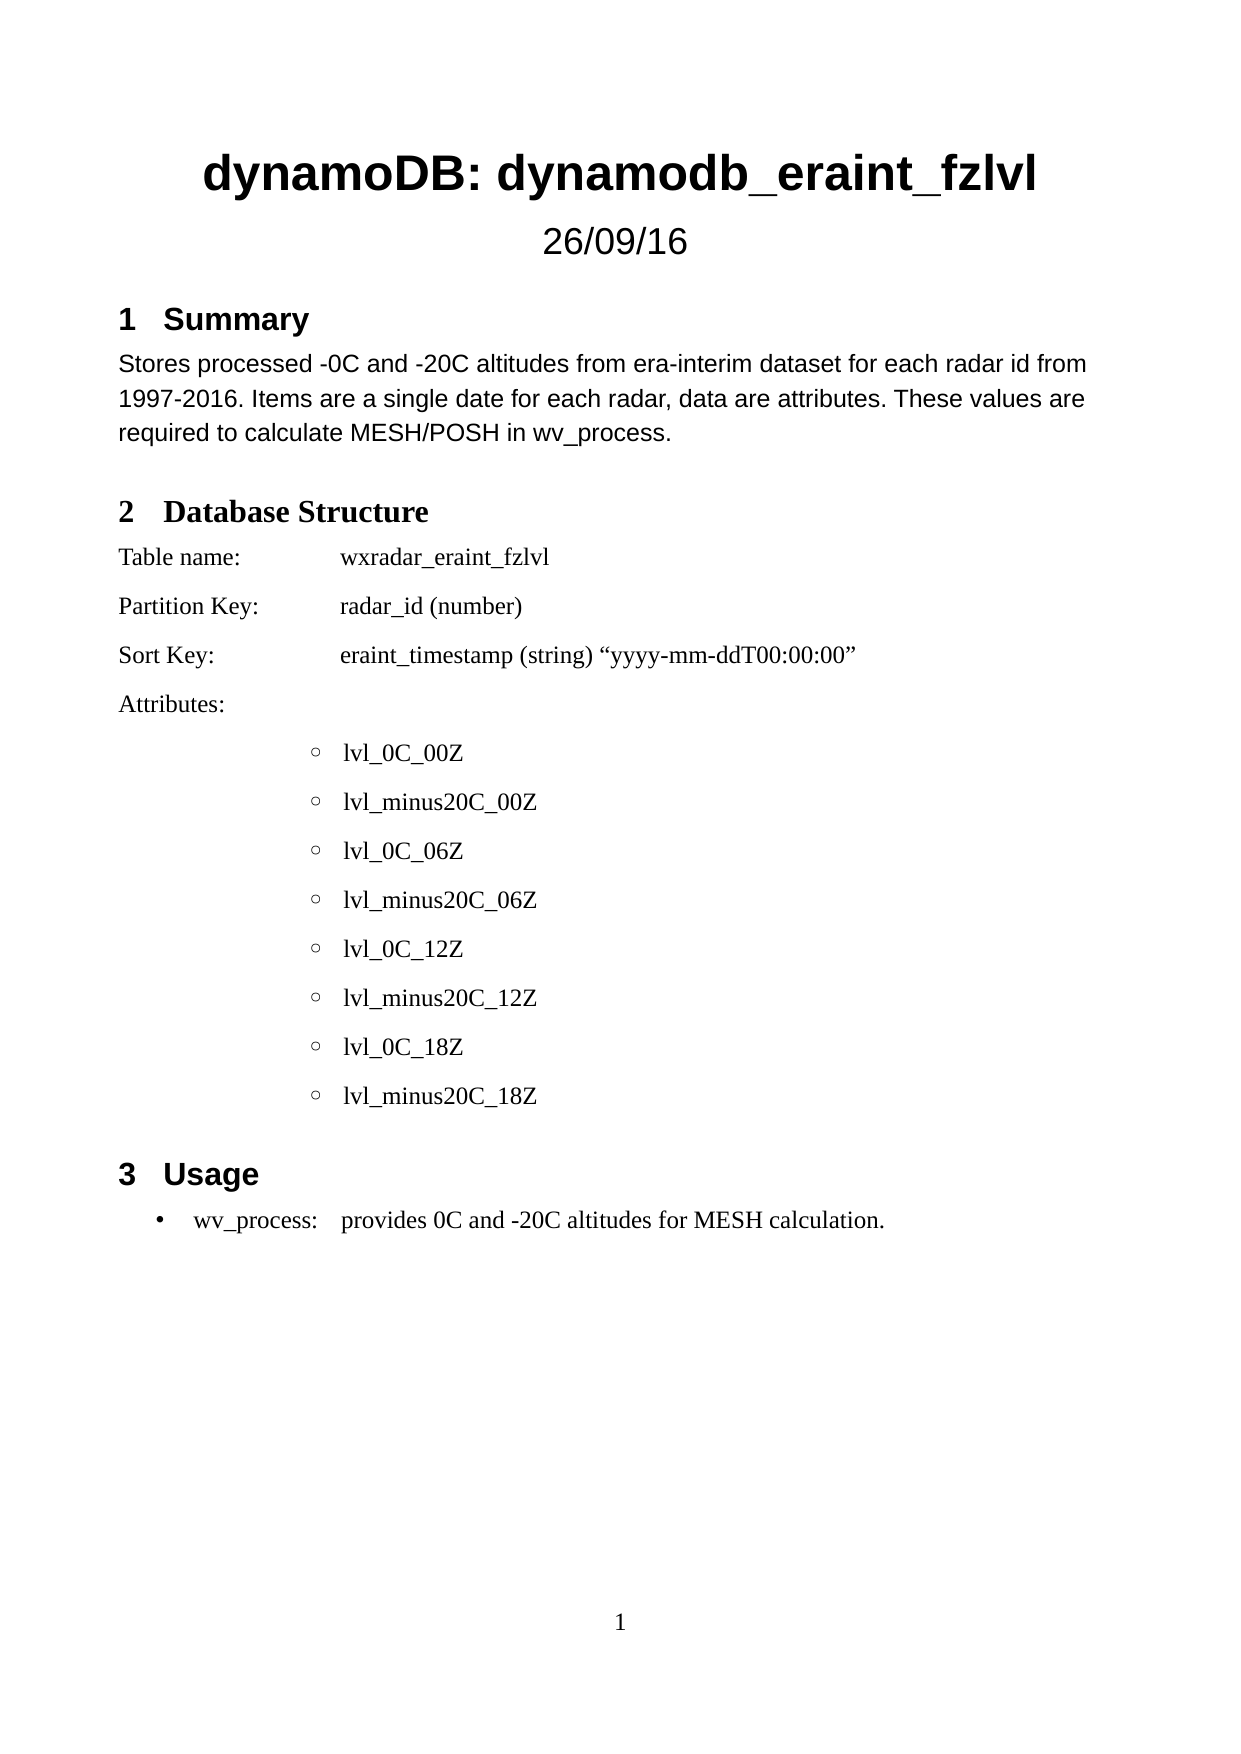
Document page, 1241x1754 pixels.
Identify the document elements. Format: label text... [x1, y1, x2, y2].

list lvl_0C_18Z [306, 1032, 1122, 1061]
list lvl_0C_00Z [306, 738, 1122, 767]
text Stores processed -0C and -20C altitudes from era-interim dataset for each radar id from 1997-2016. Items are a single date for each radar, data are attributes. These values are required to calculate MESH/POSH in wv_process. [118, 349, 1122, 447]
title dynamoDB: dynamodb_eraint_fzlvl [118, 143, 1122, 201]
list lvl_minus20C_18Z [306, 1081, 1122, 1110]
text Partition Key: radar_id (number) [118, 591, 1122, 619]
list lvl_minus20C_06Z [306, 885, 1122, 914]
subtitle Summary [118, 300, 1122, 337]
list lvl_minus20C_00Z [306, 787, 1122, 816]
text Table name: wxradar_eraint_fzlvl [118, 542, 1122, 571]
subtitle 26/09/16 [118, 219, 1122, 262]
list lvl_minus20C_12Z [306, 983, 1122, 1012]
subtitle Database Structure [118, 492, 1122, 529]
list wv_process: provides 0C and -20C altitudes for MESH calculation. [156, 1205, 1122, 1234]
subtitle Usage [118, 1156, 1122, 1192]
text Sort Key: eraint_timestamp (string) “yyyy-mm-ddT00:00:00” [118, 640, 1122, 669]
list lvl_0C_12Z [306, 934, 1122, 963]
list lvl_0C_06Z [306, 836, 1122, 865]
text Attributes: [118, 689, 1122, 718]
